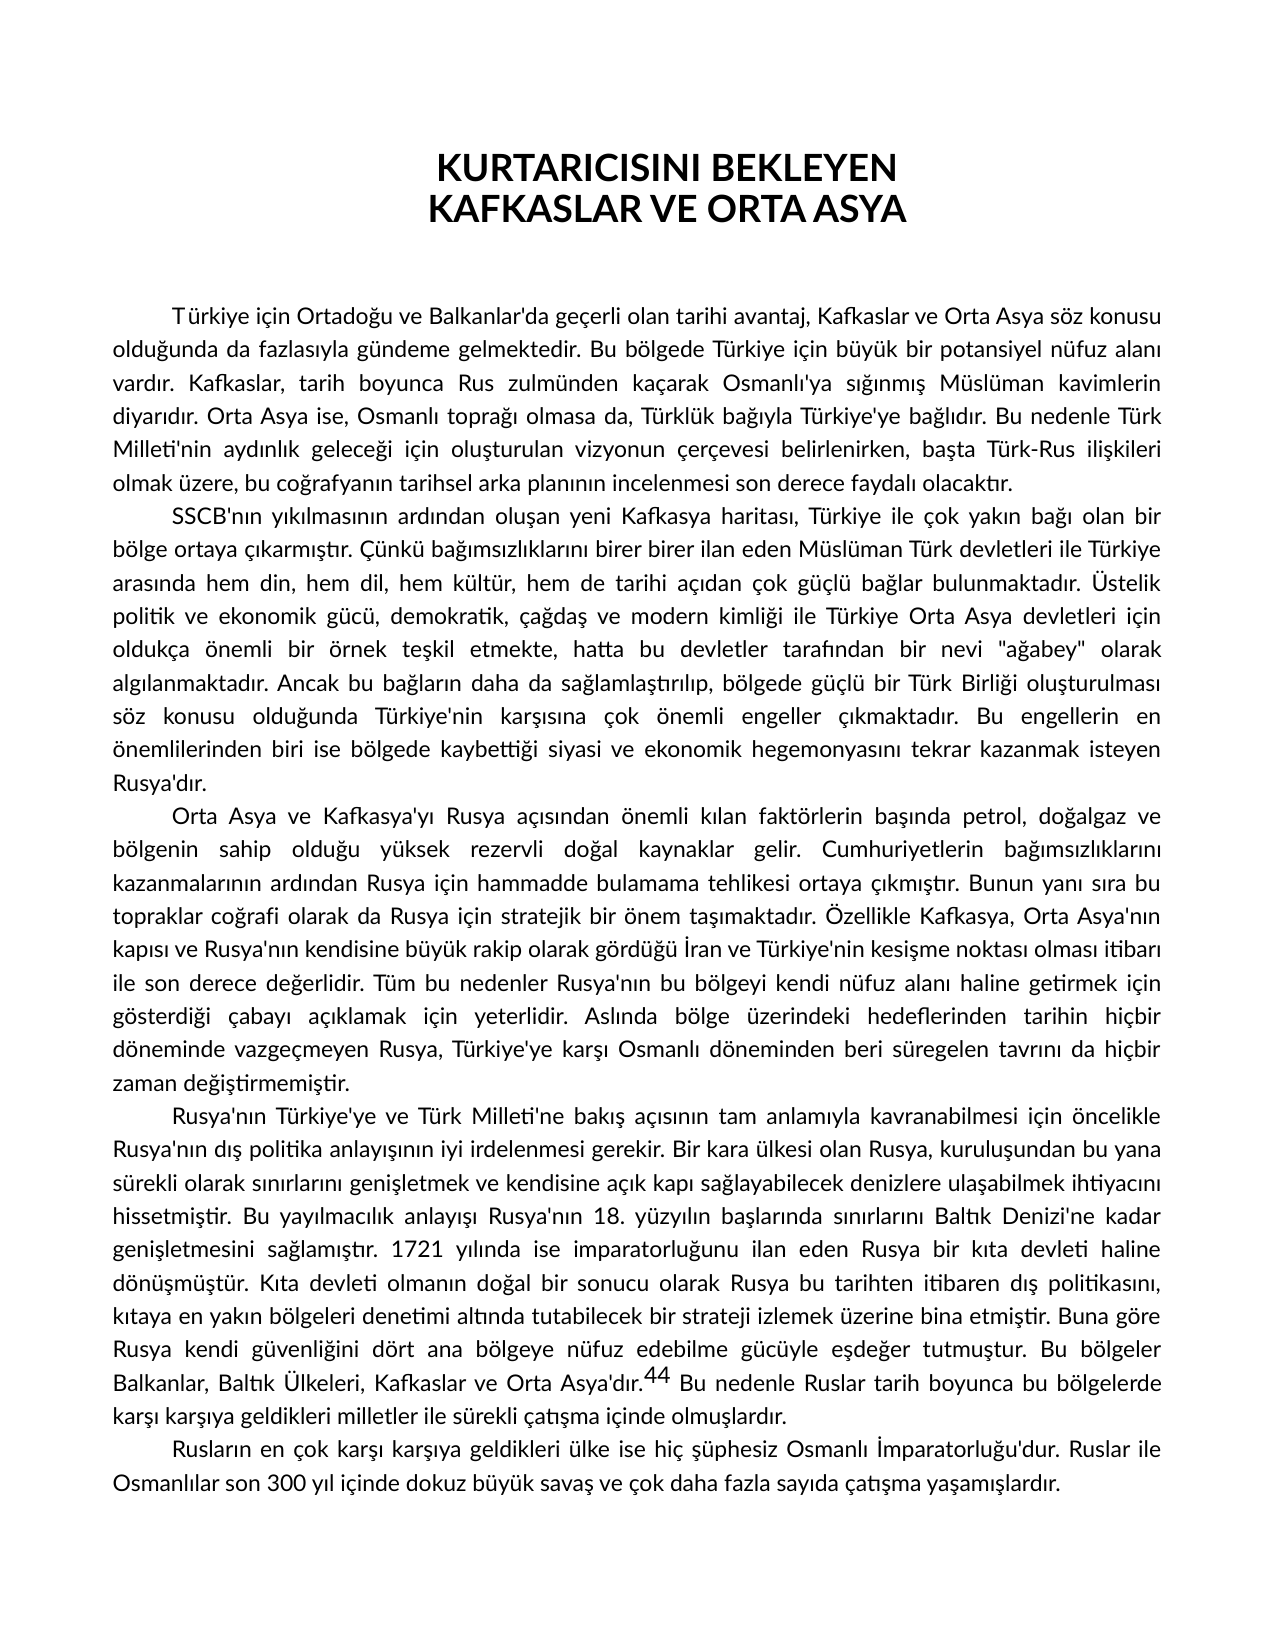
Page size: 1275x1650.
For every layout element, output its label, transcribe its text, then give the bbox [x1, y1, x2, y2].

text KURTARICISINI BEKLEYEN [112, 148, 1162, 189]
text KAFKASLAR VE ORTA ASYA [112, 189, 1162, 231]
text Türkiye için Ortadoğu ve Balkanlar'da geçerli olan tarihi avantaj, Kafkaslar ve Orta Asya söz konusu olduğunda da fazlasıyla gündeme gelmektedir. Bu bölgede Türkiye için büyük bir potansiyel nüfuz alanı vardır. Kafkaslar, tarih boyunca Rus zulmünden kaçarak Osmanlı'ya sığınmış Müslüman kavimlerin diyarıdır. Orta Asya ise, Osmanlı toprağı olmasa da, Türklük bağıyla Türkiye'ye bağlıdır. Bu nedenle Türk Milleti'nin aydınlık geleceği için oluşturulan vizyonun çerçevesi belirlenirken, başta Türk-Rus ilişkileri olmak üzere, bu coğrafyanın tarihsel arka planının incelenmesi son derece faydalı olacaktır. [112, 298, 1162, 498]
text Rusya'nın Türkiye'ye ve Türk Milleti'ne bakış açısının tam anlamıyla kavranabilmesi için öncelikle Rusya'nın dış politika anlayışının iyi irdelenmesi gerekir. Bir kara ülkesi olan Rusya, kuruluşundan bu yana sürekli olarak sınırlarını genişletmek ve kendisine açık kapı sağlayabilecek denizlere ulaşabilmek ihtiyacını hissetmiştir. Bu yayılmacılık anlayışı Rusya'nın 18. yüzyılın başlarında sınırlarını Baltık Denizi'ne kadar genişletmesini sağlamıştır. 1721 yılında ise imparatorluğunu ilan eden Rusya bir kıta devleti haline dönüşmüştür. Kıta devleti olmanın doğal bir sonucu olarak Rusya bu tarihten itibaren dış politikasını, kıtaya en yakın bölgeleri denetimi altında tutabilecek bir strateji izlemek üzerine bina etmiştir. Buna göre Rusya kendi güvenliğini dört ana bölgeye nüfuz edebilme gücüyle eşdeğer tutmuştur. Bu bölgeler Balkanlar, Baltık Ülkeleri, Kafkaslar ve Orta Asya'dır.44 Bu nedenle Ruslar tarih boyunca bu bölgelerde karşı karşıya geldikleri milletler ile sürekli çatışma içinde olmuşlardır. [112, 1098, 1162, 1431]
text SSCB'nın yıkılmasının ardından oluşan yeni Kafkasya haritası, Türkiye ile çok yakın bağı olan bir bölge ortaya çıkarmıştır. Çünkü bağımsızlıklarını birer birer ilan eden Müslüman Türk devletleri ile Türkiye arasında hem din, hem dil, hem kültür, hem de tarihi açıdan çok güçlü bağlar bulunmaktadır. Üstelik politik ve ekonomik gücü, demokratik, çağdaş ve modern kimliği ile Türkiye Orta Asya devletleri için oldukça önemli bir örnek teşkil etmekte, hatta bu devletler tarafından bir nevi "ağabey" olarak algılanmaktadır. Ancak bu bağların daha da sağlamlaştırılıp, bölgede güçlü bir Türk Birliği oluşturulması söz konusu olduğunda Türkiye'nin karşısına çok önemli engeller çıkmaktadır. Bu engellerin en önemlilerinden biri ise bölgede kaybettiği siyasi ve ekonomik hegemonyasını tekrar kazanmak isteyen Rusya'dır. [112, 498, 1162, 798]
text Orta Asya ve Kafkasya'yı Rusya açısından önemli kılan faktörlerin başında petrol, doğalgaz ve bölgenin sahip olduğu yüksek rezervli doğal kaynaklar gelir. Cumhuriyetlerin bağımsızlıklarını kazanmalarının ardından Rusya için hammadde bulamama tehlikesi ortaya çıkmıştır. Bunun yanı sıra bu topraklar coğrafi olarak da Rusya için stratejik bir önem taşımaktadır. Özellikle Kafkasya, Orta Asya'nın kapısı ve Rusya'nın kendisine büyük rakip olarak gördüğü İran ve Türkiye'nin kesişme noktası olması itibarı ile son derece değerlidir. Tüm bu nedenler Rusya'nın bu bölgeyi kendi nüfuz alanı haline getirmek için gösterdiği çabayı açıklamak için yeterlidir. Aslında bölge üzerindeki hedeflerinden tarihin hiçbir döneminde vazgeçmeyen Rusya, Türkiye'ye karşı Osmanlı döneminden beri süregelen tavrını da hiçbir zaman değiştirmemiştir. [112, 798, 1162, 1098]
text Rusların en çok karşı karşıya geldikleri ülke ise hiç şüphesiz Osmanlı İmparatorluğu'dur. Ruslar ile Osmanlılar son 300 yıl içinde dokuz büyük savaş ve çok daha fazla sayıda çatışma yaşamışlardır. [112, 1431, 1162, 1498]
